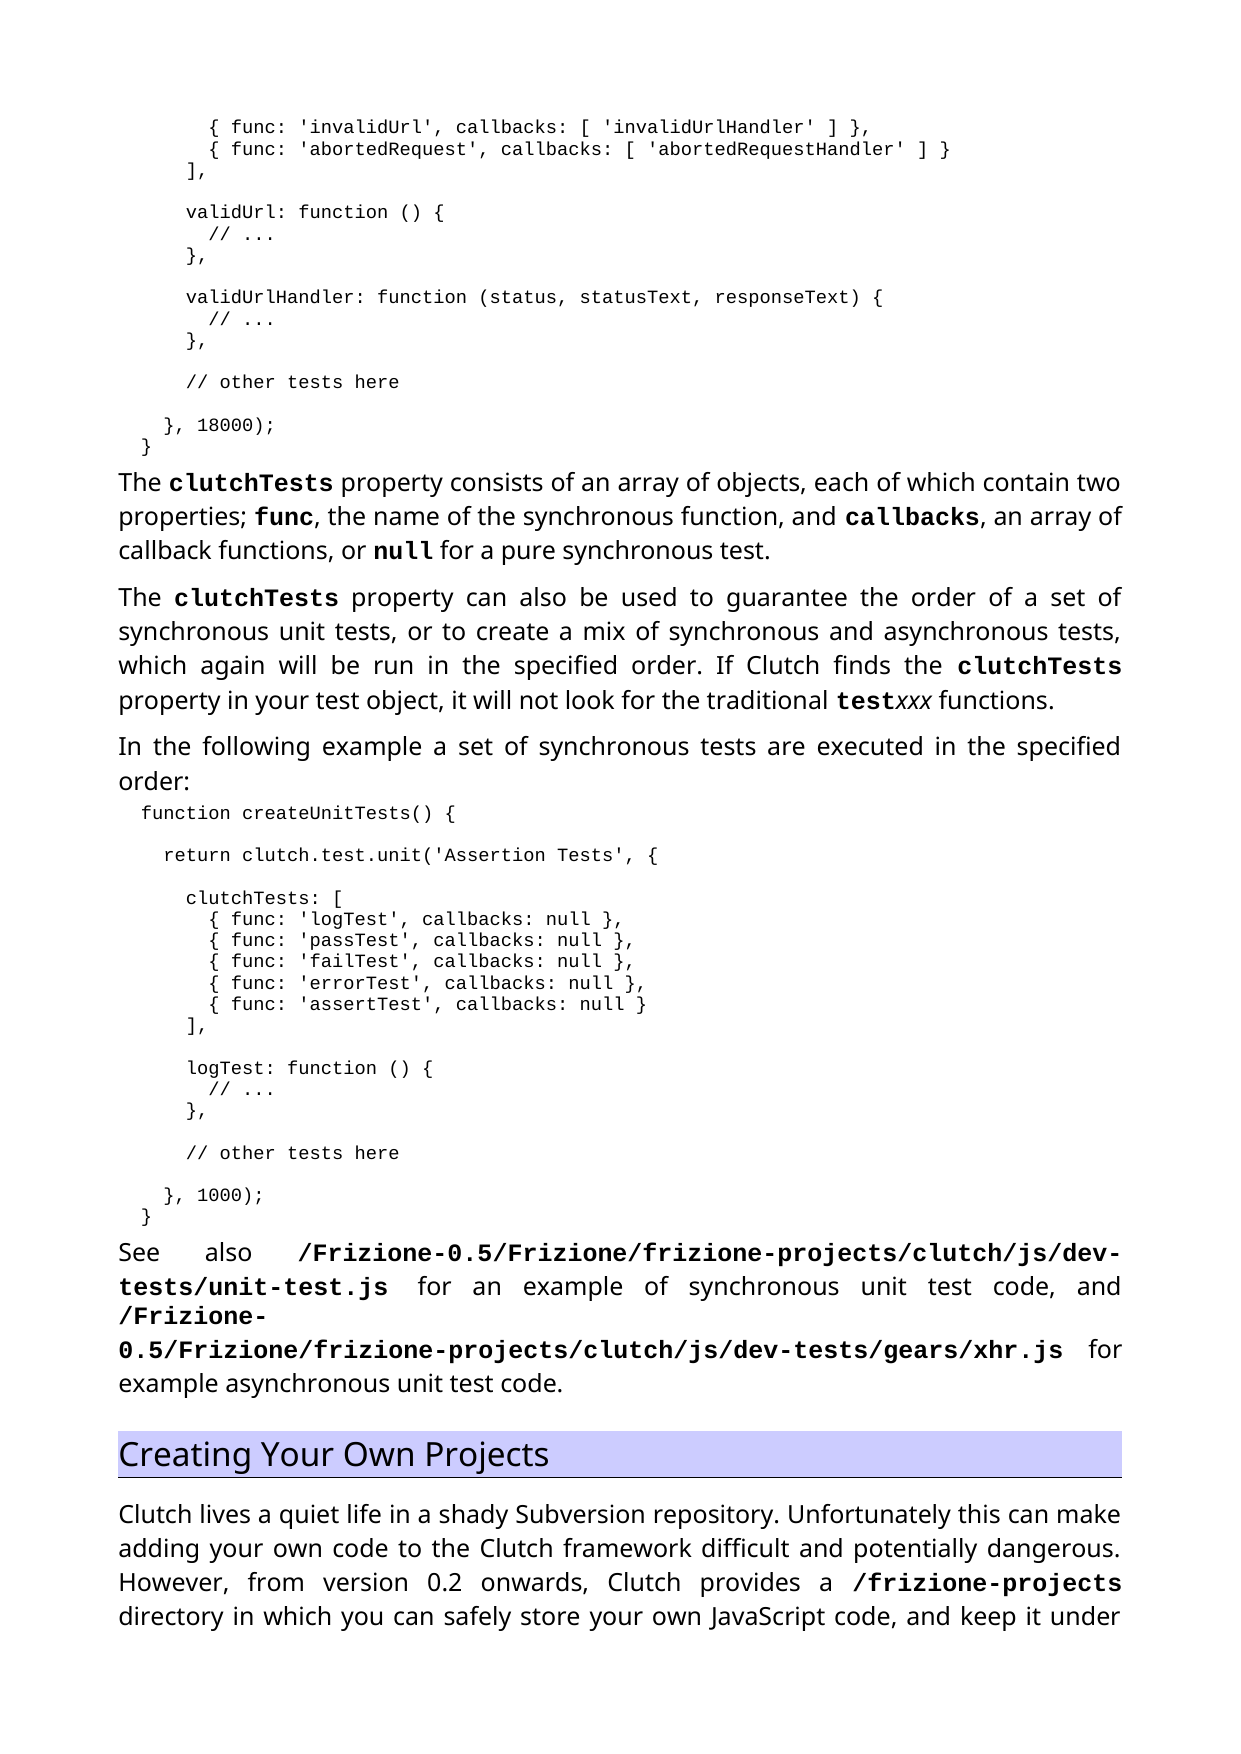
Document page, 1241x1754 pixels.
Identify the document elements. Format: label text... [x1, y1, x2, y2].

text The clutchTests property can also be used to guarantee the order of a set of synchronous unit tests, or to create a mix of synchronous and asynchronous tests, which again will be run in the specified order. If Clutch finds the clutchTests property in your test object, it will not look for the traditional testxxx functions. [118, 580, 1122, 717]
text The clutchTests property consists of an array of objects, each of which contain two properties; func, the name of the synchronous function, and callbacks, an array of callback functions, or null for a pure synchronous test. [118, 464, 1122, 567]
text Clutch lives a quiet life in a shady Subversion repository. Unfortunately this can make adding your own code to the Clutch framework difficult and potentially dangerous. However, from version 0.2 onwards, Clutch provides a /frizione-projects directory in which you can safely store your own JavaScript code, and keep it under [118, 1496, 1122, 1633]
text function createUnitTests() { return clutch.test.unit('Assertion Tests', { clutchTests: [ { func: 'logTest', callbacks: null }, { func: 'passTest', callbacks: null }, { func: 'failTest', callbacks: null }, { func: 'errorTest', callbacks: null }, { func: 'assertTest', callbacks: null } ], logTest: function () { // ... }, // other tests here }, 1000); } [118, 803, 1122, 1228]
subtitle Creating Your Own Projects [118, 1431, 1122, 1477]
text { func: 'invalidUrl', callbacks: [ 'invalidUrlHandler' ] }, { func: 'abortedRequest', callbacks: [ 'abortedRequestHandler' ] } ], validUrl: function () { // ... }, validUrlHandler: function (status, statusText, responseText) { // ... }, // other tests here }, 18000); } [118, 118, 1122, 458]
text See also /Frizione-0.5/Frizione/frizione-projects/clutch/js/dev-tests/unit-test.js for an example of synchronous unit test code, and /Frizione-0.5/Frizione/frizione-projects/clutch/js/dev-tests/gears/xhr.js for example asynchronous unit test code. [118, 1235, 1122, 1400]
text In the following example a set of synchronous tests are executed in the specified order: [118, 729, 1122, 797]
